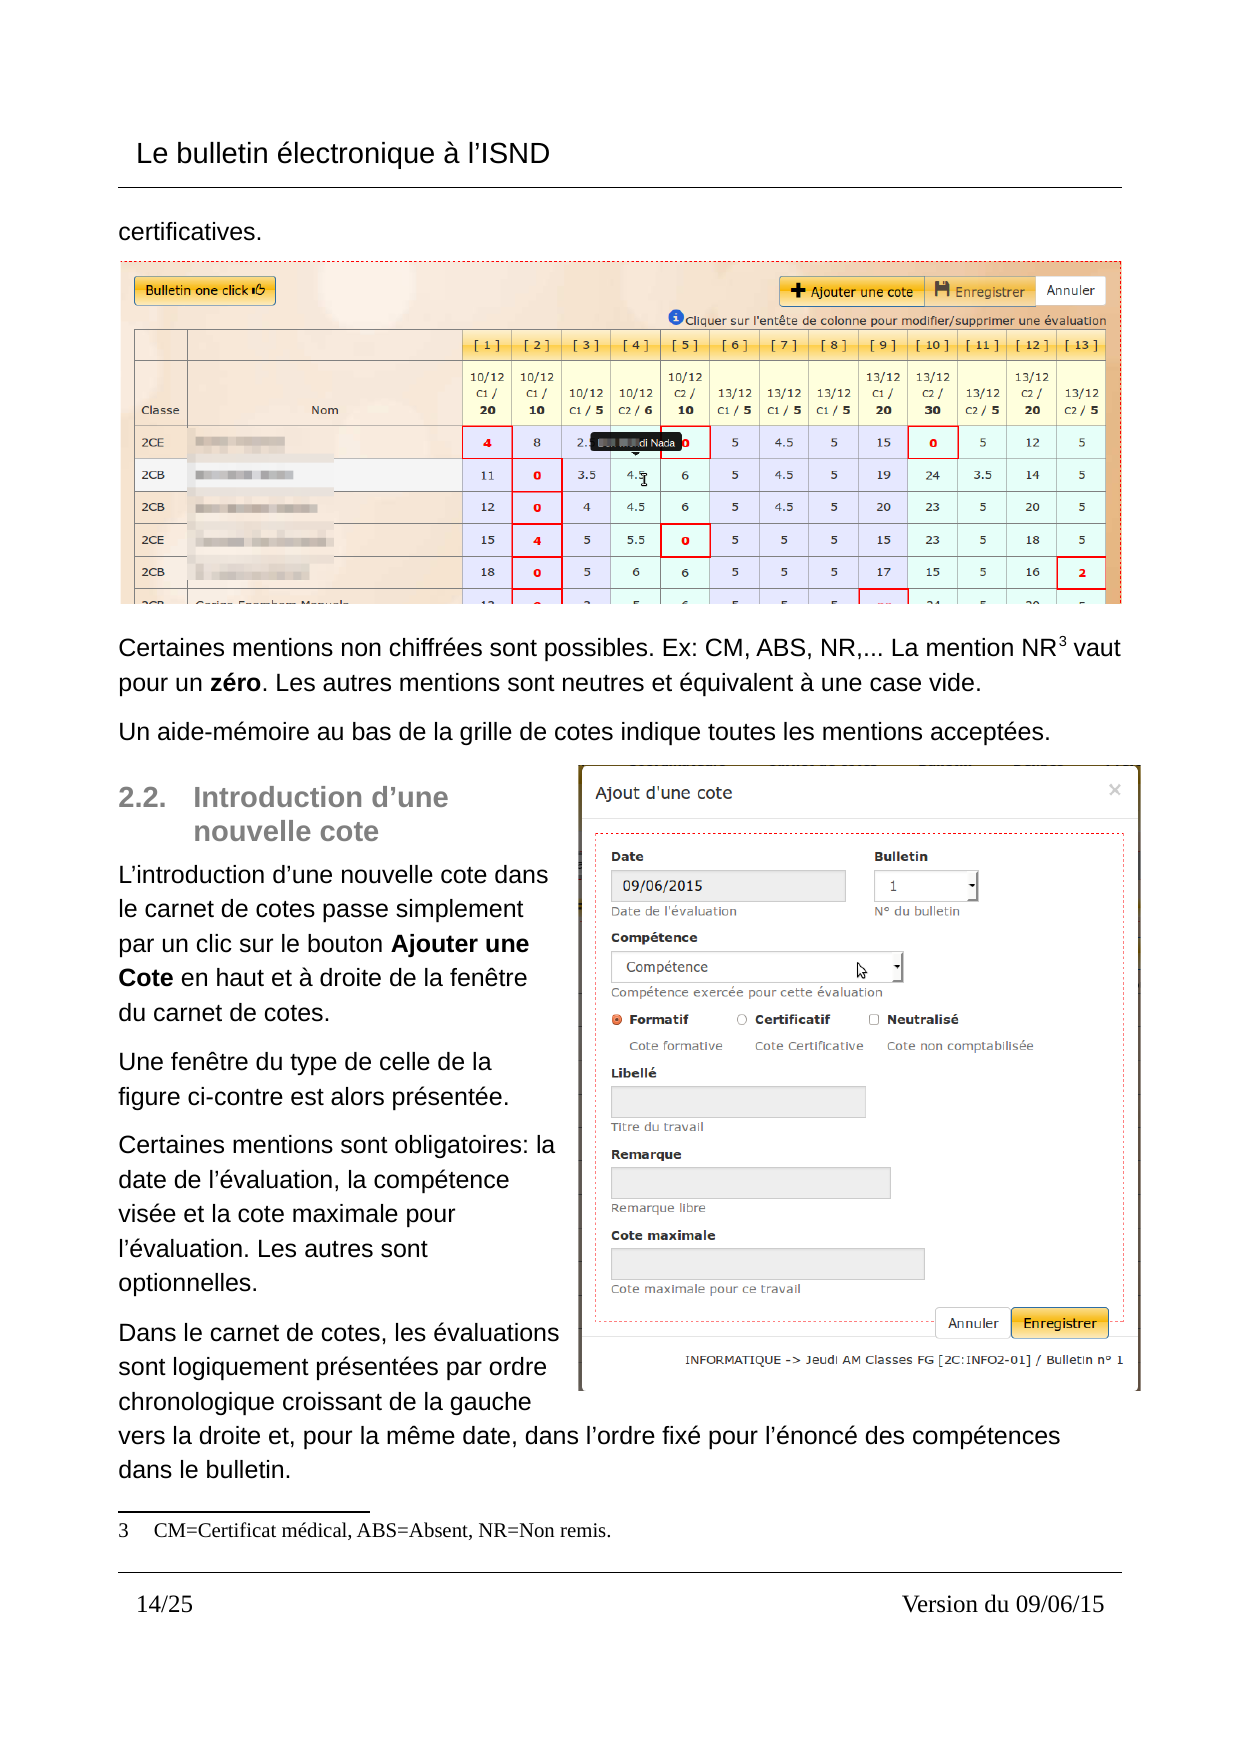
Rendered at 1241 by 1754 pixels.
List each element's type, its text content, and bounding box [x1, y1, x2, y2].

text Un aide-mémoire au bas de la grille de cotes indique toutes les mentions acceptées. [118, 717, 1122, 746]
picture [120, 261, 1122, 604]
text L’introduction d’une nouvelle cote dans le carnet de cotes passe simplement par un clic sur le bouton Ajouter une Cote en haut et à droite de la fenêtre du carnet de cotes. [118, 860, 578, 1027]
text Certaines mentions sont obligatoires: la date de l’évaluation, la compétence visée et la cote maximale pour l’évaluation. Les autres sont optionnelles. [118, 1131, 578, 1297]
subtitle Introduction d’une nouvelle cote [118, 780, 578, 847]
text Une fenêtre du type de celle de la figure ci-contre est alors présentée. [118, 1047, 578, 1110]
text certificatives. [118, 217, 1122, 245]
text Dans le carnet de cotes, les évaluations sont logiquement présentées par ordre chronologique croissant de la gauche vers la droite et, pour la même date, dans l’ordre fixé pour l’énoncé des compétences dans le bulletin. [118, 1317, 1122, 1484]
picture [578, 765, 1141, 1391]
text CM=Certificat médical, ABS=Absent, NR=Non remis. [118, 1518, 1122, 1542]
text Certaines mentions non chiffrées sont possibles. Ex: CM, ABS, NR,... La mention NR vaut pour un zéro. Les autres mentions sont neutres et équivalent à une case vide. [118, 266, 1122, 696]
